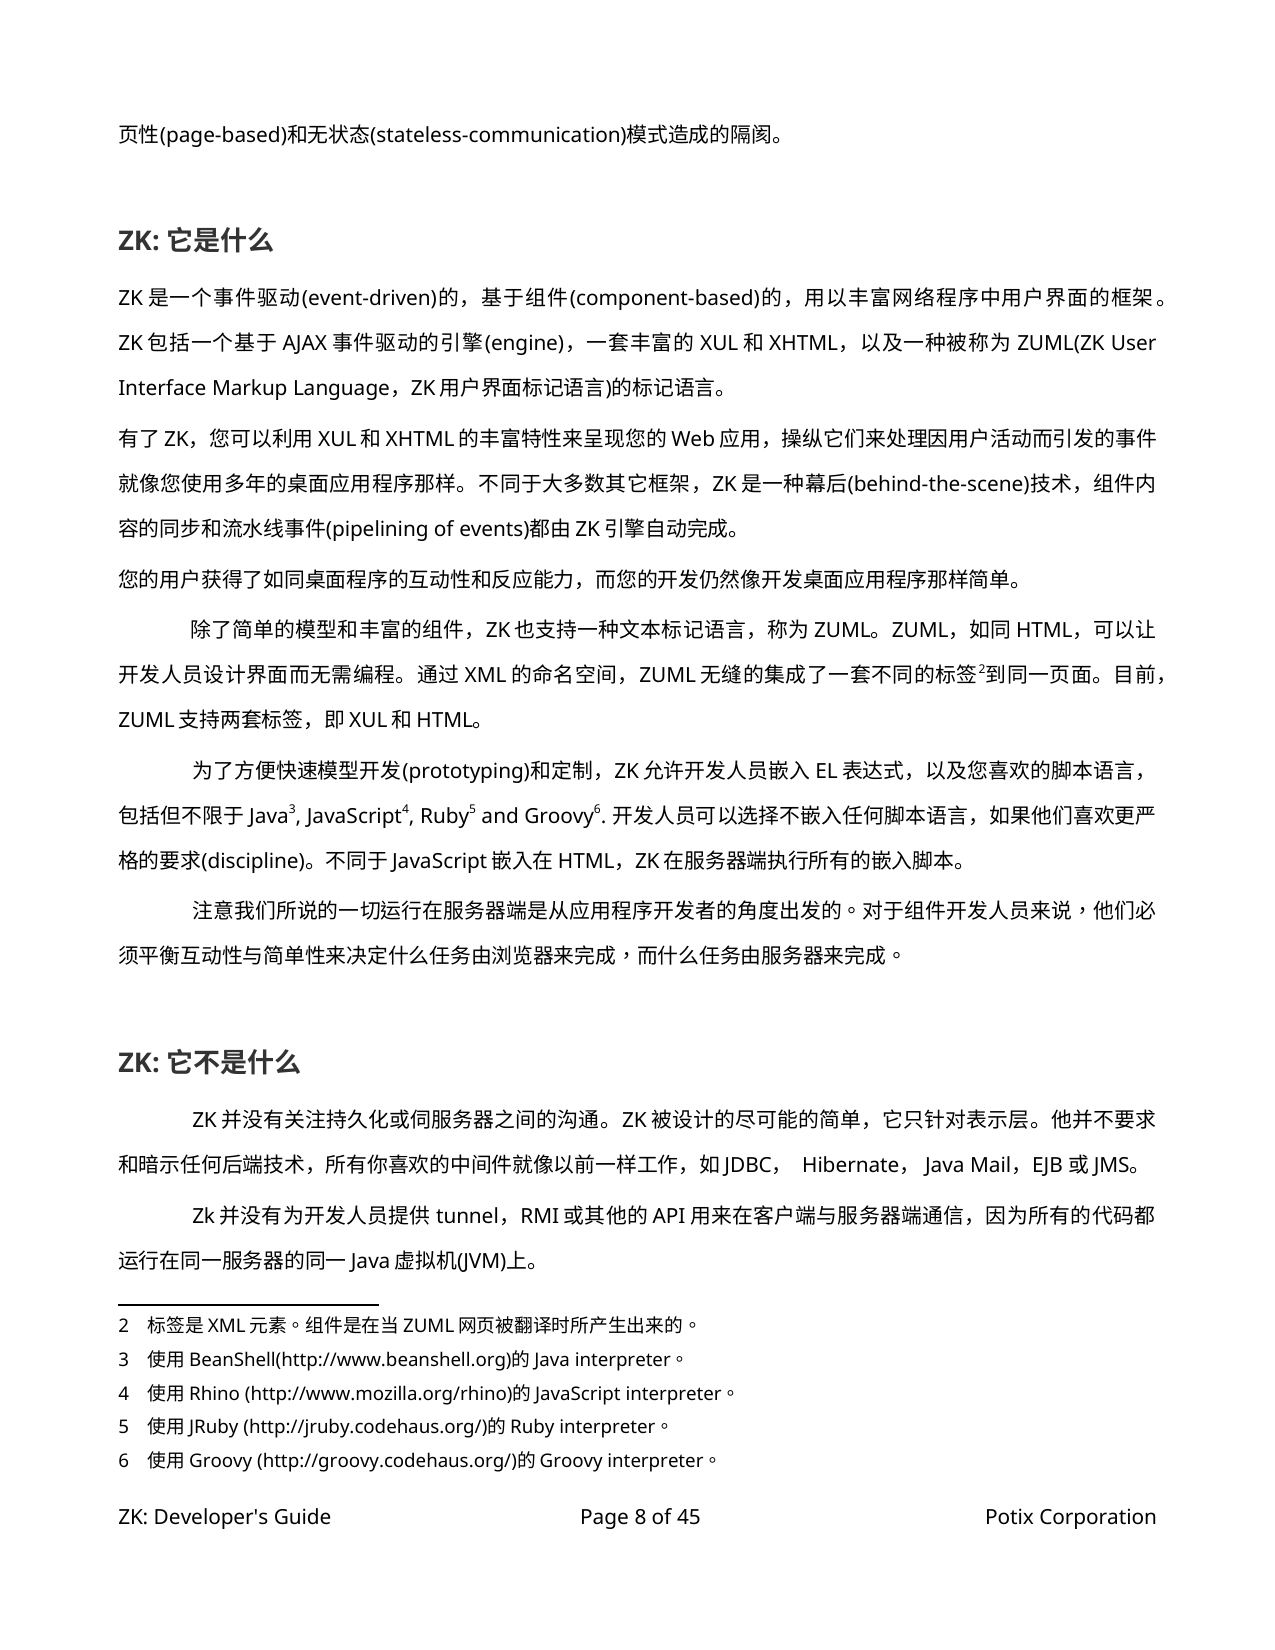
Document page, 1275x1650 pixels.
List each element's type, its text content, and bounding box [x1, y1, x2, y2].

text 页性(page-based)和无状态(stateless-communication)模式造成的隔阂。 [118, 118, 1157, 148]
text ZK并没有关注持久化或伺服务器之间的沟通。ZK被设计的尽可能的简单，它只针对表示层。他并不要求和暗示任何后端技术，所有你喜欢的中间件就像以前一样工作，如JDBC， Hibernate， Java Mail，EJB 或 JMS。 [118, 1104, 1157, 1179]
text 使用Rhino (http://www.mozilla.org/rhino)的JavaScript interpreter。 [118, 1378, 1157, 1406]
text ZK是一个事件驱动(event-driven)的，基于组件(component-based)的，用以丰富网络程序中用户界面的框架。ZK包括一个基于AJAX事件驱动的引擎(engine)，一套丰富的XUL和XHTML，以及一种被称为ZUML(ZK User Interface Markup Language，ZK用户界面标记语言)的标记语言。 [118, 282, 1157, 402]
text 标签是XML元素。组件是在当ZUML网页被翻译时所产生出来的。 [118, 1311, 1157, 1338]
text 使用JRuby (http://jruby.codehaus.org/)的Ruby interpreter。 [118, 1412, 1157, 1439]
text 注意我们所说的一切运行在服务器端是从应用程序开发者的角度出发的。对于组件开发人员来说，他们必须平衡互动性与简单性来决定什么任务由浏览器来完成，而什么任务由服务器来完成。 [118, 895, 1157, 970]
text 除了简单的模型和丰富的组件，ZK也支持一种文本标记语言，称为ZUML。ZUML，如同HTML，可以让开发人员设计界面而无需编程。通过XML的命名空间，ZUML无缝的集成了一套不同的标签到同一页面。目前，ZUML支持两套标签，即XUL和HTML。 [118, 614, 1157, 734]
text Zk并没有为开发人员提供tunnel，RMI或其他的API用来在客户端与服务器端通信，因为所有的代码都运行在同一服务器的同一Java虚拟机(JVM)上。 [118, 1199, 1157, 1274]
text 您的用户获得了如同桌面程序的互动性和反应能力，而您的开发仍然像开发桌面应用程序那样简单。 [118, 563, 1157, 593]
text 有了ZK，您可以利用XUL和XHTML的丰富特性来呈现您的Web应用，操纵它们来处理因用户活动而引发的事件，就像您使用多年的桌面应用程序那样。不同于大多数其它框架，ZK是一种幕后(behind-the-scene)技术，组件内容的同步和流水线事件(pipelining of events)都由ZK引擎自动完成。 [118, 422, 1157, 542]
text 使用Groovy (http://groovy.codehaus.org/)的Groovy interpreter。 [118, 1446, 1157, 1473]
subtitle ZK: 它是什么 [118, 219, 1157, 258]
text 使用BeanShell(http://www.beanshell.org)的Java interpreter。 [118, 1345, 1157, 1372]
text 为了方便快速模型开发(prototyping)和定制，ZK允许开发人员嵌入EL表达式，以及您喜欢的脚本语言，包括但不限于 Java, JavaScript, Ruby and Groovy. 开发人员可以选择不嵌入任何脚本语言，如果他们喜欢更严格的要求(discipline)。不同于JavaScript嵌入在HTML，ZK在服务器端执行所有的嵌入脚本。 [118, 754, 1157, 874]
subtitle ZK: 它不是什么 [118, 1041, 1157, 1080]
